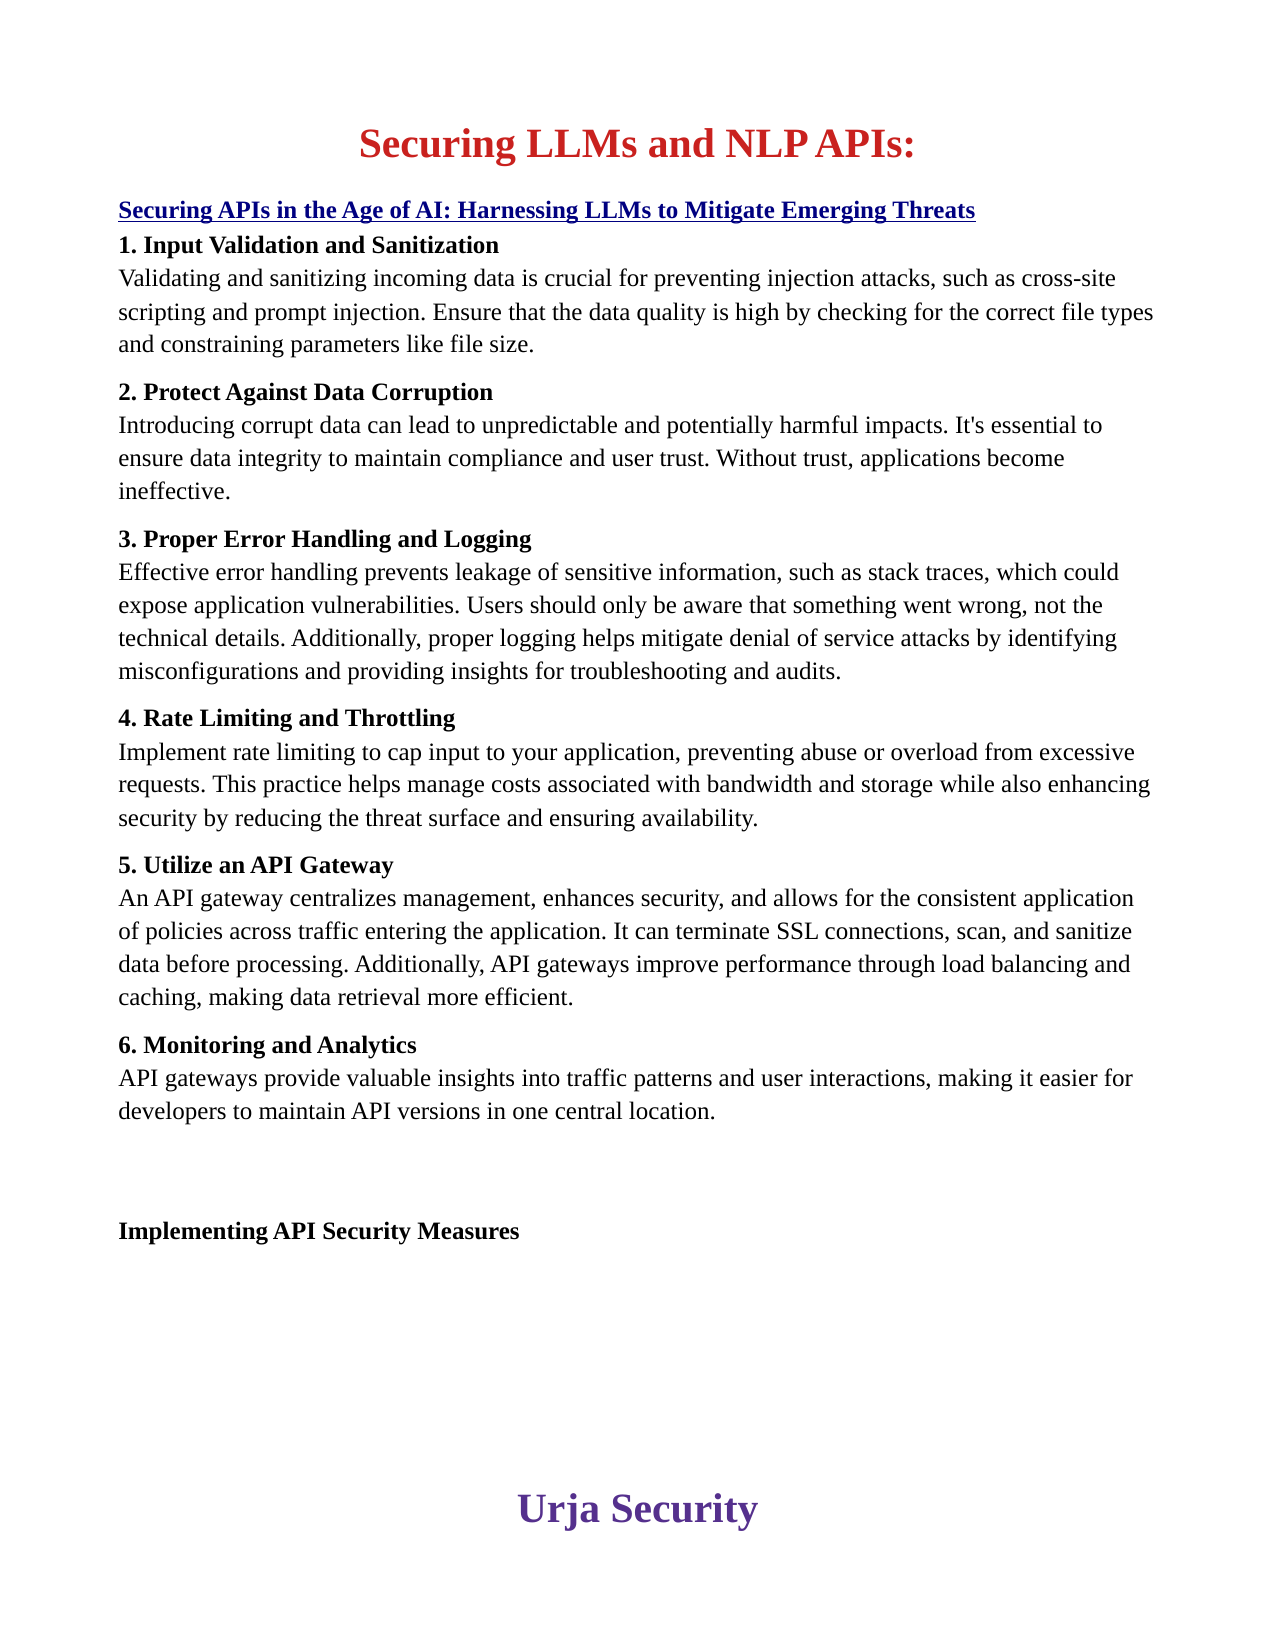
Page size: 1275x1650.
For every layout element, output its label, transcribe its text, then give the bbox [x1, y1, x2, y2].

text 2. Protect Against Data Corruption Introducing corrupt data can lead to unpredictable and potentially harmful impacts. It's essential to ensure data integrity to maintain compliance and user trust. Without trust, applications become ineffective. [118, 377, 1157, 505]
subtitle Securing APIs in the Age of AI: Harnessing LLMs to Mitigate Emerging Threats [118, 196, 1157, 224]
text 3. Proper Error Handling and Logging Effective error handling prevents leakage of sensitive information, such as stack traces, which could expose application vulnerabilities. Users should only be aware that something went wrong, not the technical details. Additionally, proper logging helps mitigate denial of service attacks by identifying misconfigurations and providing insights for troubleshooting and audits. [118, 524, 1157, 685]
subtitle Implementing API Security Measures [118, 1216, 1157, 1245]
text 6. Monitoring and Analytics API gateways provide valuable insights into traffic patterns and user interactions, making it easier for developers to maintain API versions in one central location. [118, 1030, 1157, 1125]
text 5. Utilize an API Gateway An API gateway centralizes management, enhances security, and allows for the consistent application of policies across traffic entering the application. It can terminate SSL connections, scan, and sanitize data before processing. Additionally, API gateways improve performance through load balancing and caching, making data retrieval more efficient. [118, 850, 1157, 1011]
text 1. Input Validation and Sanitization Validating and sanitizing incoming data is crucial for preventing injection attacks, such as cross-site scripting and prompt injection. Ensure that the data quality is high by checking for the correct file types and constraining parameters like file size. [118, 231, 1157, 358]
text 4. Rate Limiting and Throttling Implement rate limiting to cap input to your application, preventing abuse or overload from excessive requests. This practice helps manage costs associated with bandwidth and storage while also enhancing security by reducing the threat surface and ensuring availability. [118, 703, 1157, 831]
